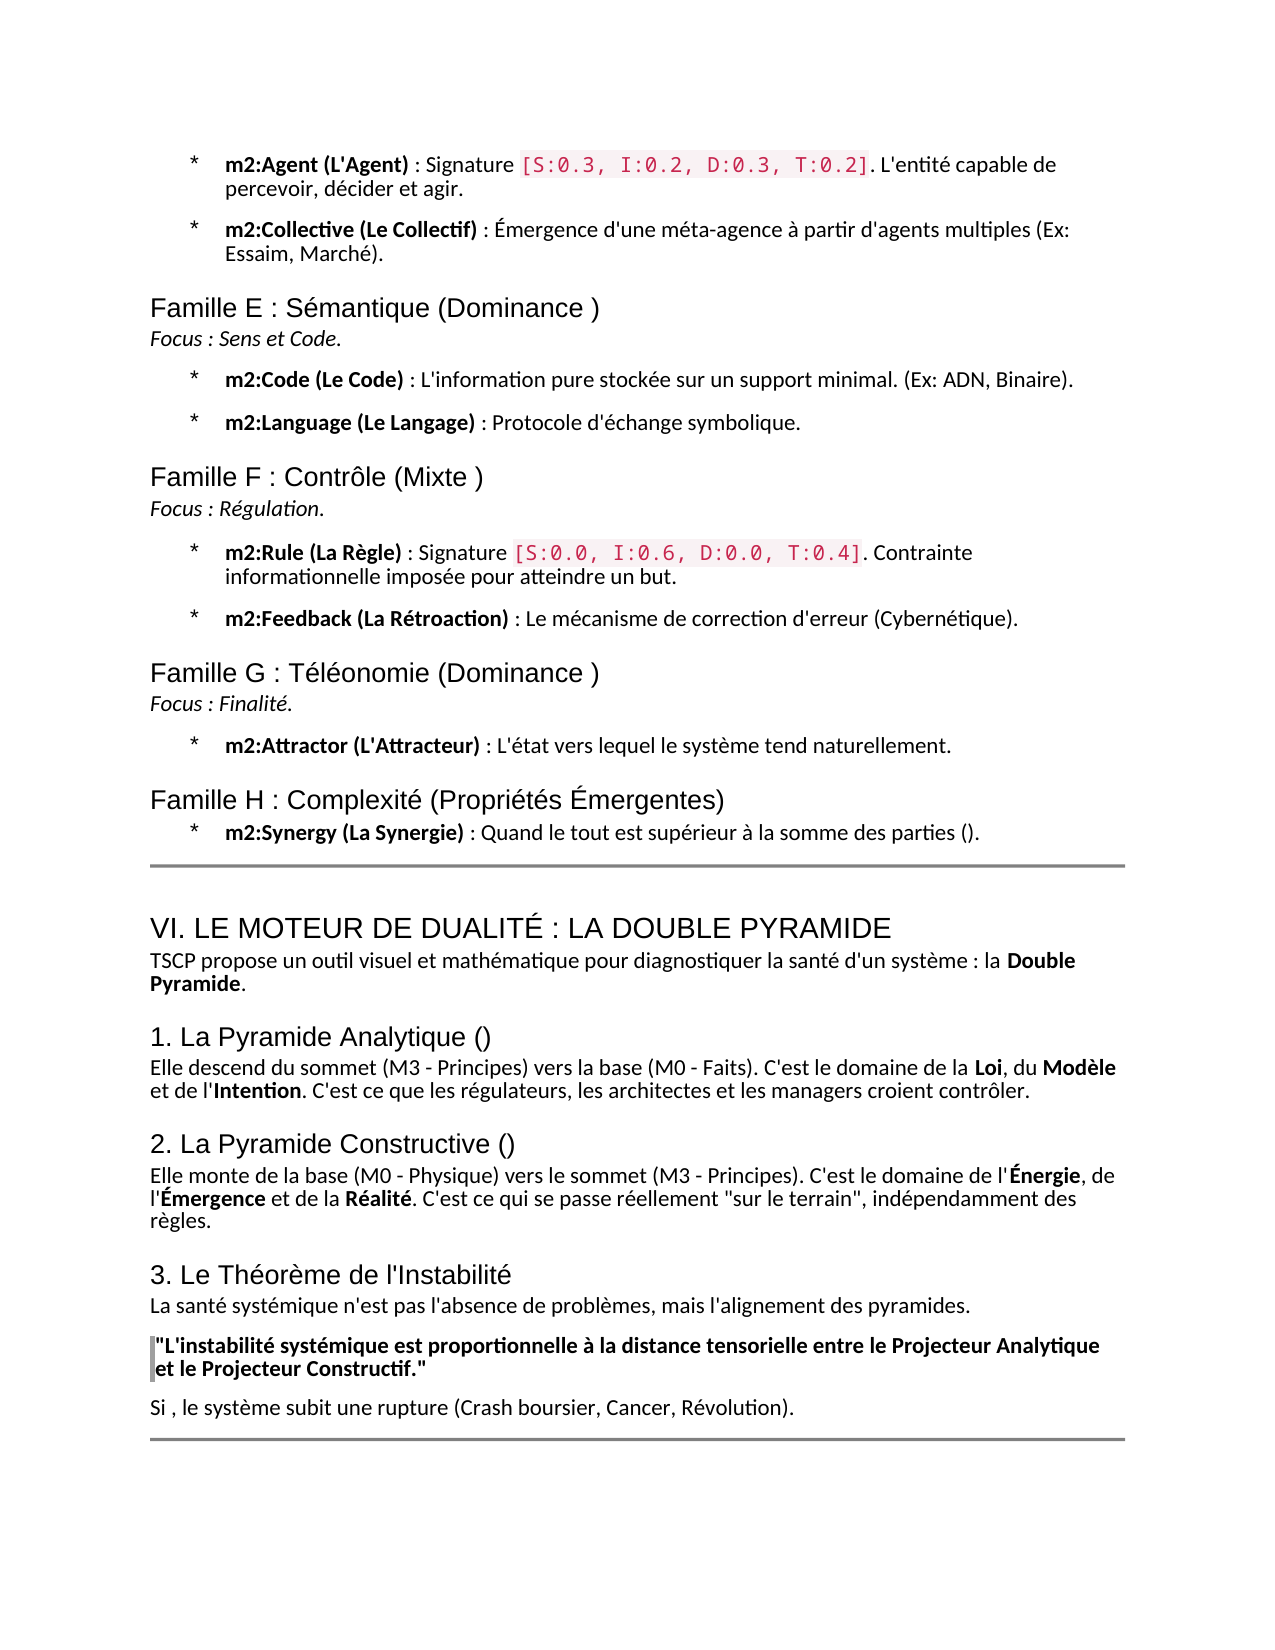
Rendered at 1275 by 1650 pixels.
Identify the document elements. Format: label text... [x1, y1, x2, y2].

text Focus : Régulation. [150, 499, 1125, 522]
list m2:Collective (Le Collectif) : Émergence d'une méta-agence à partir d'agents multiples (Ex: Essaim, Marché). [187, 219, 1125, 268]
list m2:Code (Le Code) : L'information pure stockée sur un support minimal. (Ex: ADN, Binaire). [187, 369, 1125, 395]
subtitle Famille H : Complexité (Propriétés Émergentes) [150, 785, 1125, 816]
list m2:Language (Le Langage) : Protocole d'échange symbolique. [187, 411, 1125, 437]
text Focus : Sens et Code. [150, 329, 1125, 352]
text TSCP propose un outil visuel et mathématique pour diagnostiquer la santé d'un système : la Double Pyramide. [150, 951, 1125, 997]
subtitle Famille F : Contrôle (Mixte ) [150, 462, 1125, 493]
text Elle monte de la base (M0 - Physique) vers le sommet (M3 - Principes). C'est le domaine de l'Énergie, de l'Émergence et de la Réalité. C'est ce qui se passe réellement "sur le terrain", indépendamment des règles. [150, 1166, 1125, 1235]
text Elle descend du sommet (M3 - Principes) vers la base (M0 - Faits). C'est le domaine de la Loi, du Modèle et de l'Intention. C'est ce que les régulateurs, les architectes et les managers croient contrôler. [150, 1058, 1125, 1104]
text La santé systémique n'est pas l'absence de problèmes, mais l'alignement des pyramides. [150, 1296, 1125, 1319]
subtitle 1. La Pyramide Analytique () [150, 1022, 1125, 1052]
list m2:Agent (L'Agent) : Signature [S:0.3, I:0.2, D:0.3, T:0.2]. L'entité capable de percevoir, décider et agir. [187, 150, 1125, 202]
list m2:Synergy (La Synergie) : Quand le tout est supérieur à la somme des parties (). [187, 822, 1125, 848]
list m2:Rule (La Règle) : Signature [S:0.0, I:0.6, D:0.0, T:0.4]. Contrainte informationnelle imposée pour atteindre un but. [187, 538, 1125, 591]
text Focus : Finalité. [150, 695, 1125, 718]
subtitle Famille E : Sémantique (Dominance ) [150, 293, 1125, 323]
subtitle 3. Le Théorème de l'Instabilité [150, 1260, 1125, 1290]
subtitle Famille G : Téléonomie (Dominance ) [150, 658, 1125, 688]
list m2:Attractor (L'Attracteur) : L'état vers lequel le système tend naturellement. [187, 734, 1125, 760]
text "L'instabilité systémique est proportionnelle à la distance tensorielle entre le Projecteur Analytique et le Projecteur Constructif." [155, 1336, 1125, 1382]
subtitle 2. La Pyramide Constructive () [150, 1129, 1125, 1160]
subtitle VI. LE MOTEUR DE DUALITÉ : LA DOUBLE PYRAMIDE [150, 912, 1125, 945]
text Si , le système subit une rupture (Crash boursier, Cancer, Révolution). [150, 1398, 1125, 1421]
list m2:Feedback (La Rétroaction) : Le mécanisme de correction d'erreur (Cybernétique). [187, 607, 1125, 633]
